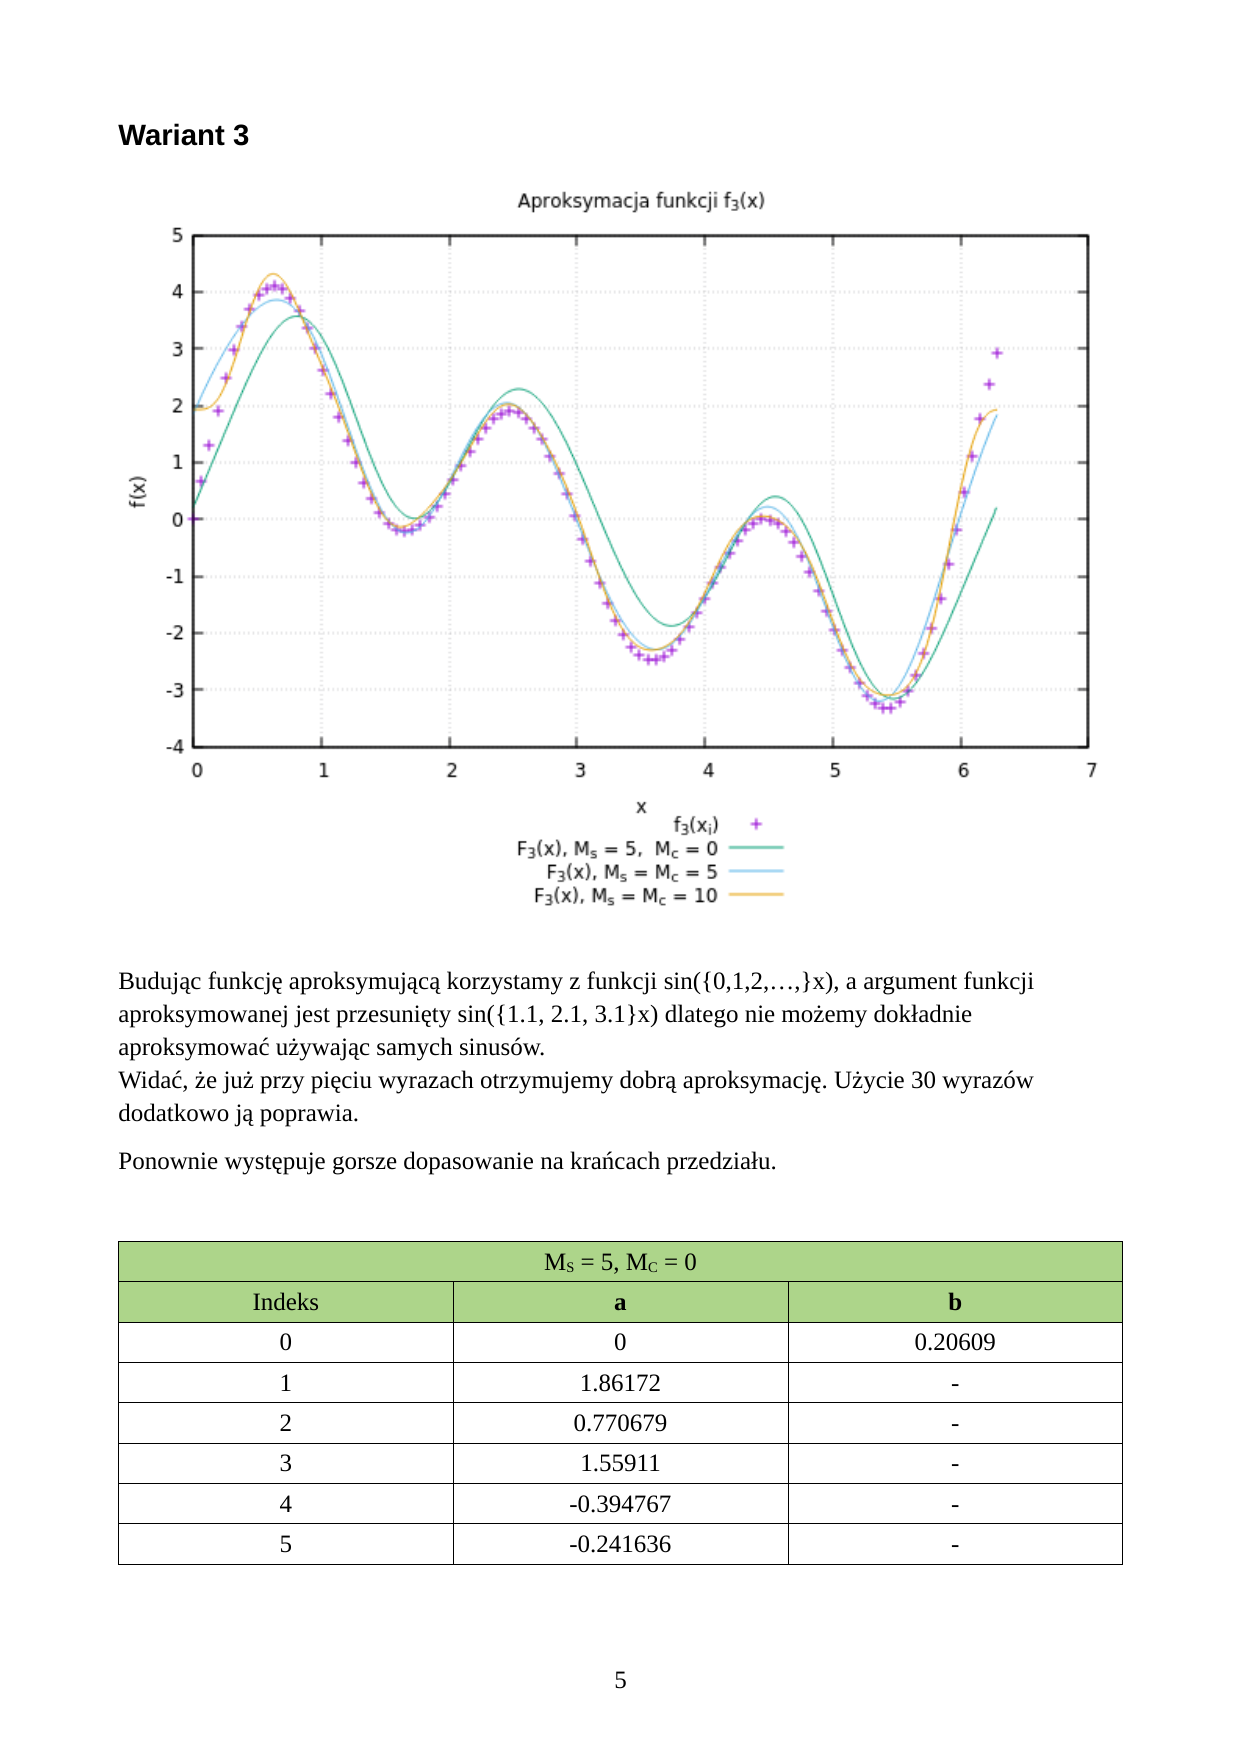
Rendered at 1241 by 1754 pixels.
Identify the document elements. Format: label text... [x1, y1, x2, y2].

subtitle Wariant 3 [118, 118, 1122, 152]
table_cell - [789, 1524, 1122, 1563]
table_cell - [789, 1444, 1122, 1483]
table_cell - [789, 1484, 1122, 1523]
table_cell - [789, 1403, 1122, 1443]
picture [120, 164, 1121, 915]
table_cell 4 [119, 1484, 453, 1523]
table_cell 2 [119, 1403, 453, 1443]
table_cell a [454, 1282, 788, 1322]
table_cell 1.86172 [454, 1363, 788, 1402]
table_header MS = 5, MC = 0 [119, 1242, 1122, 1281]
table_cell 1.55911 [454, 1444, 788, 1483]
table_cell -0.241636 [454, 1524, 788, 1563]
table_cell Indeks [119, 1282, 453, 1322]
table_cell 0 [119, 1323, 453, 1362]
table_cell -0.394767 [454, 1484, 788, 1523]
table_cell 0.770679 [454, 1403, 788, 1443]
table_cell 1 [119, 1363, 453, 1402]
table_cell b [789, 1282, 1122, 1322]
table_cell 5 [119, 1524, 453, 1563]
table_cell 0 [454, 1323, 788, 1362]
text Ponownie występuje gorsze dopasowanie na krańcach przedziału. [118, 1146, 1122, 1174]
table_cell 0.20609 [789, 1323, 1122, 1362]
text Budując funkcję aproksymującą korzystamy z funkcji sin({0,1,2,…,}x), a argument funkcji aproksymowanej jest przesunięty sin({1.1, 2.1, 3.1}x) dlatego nie możemy dokładnie aproksymować używając samych sinusów. Widać, że już przy pięciu wyrazach otrzymujemy dobrą aproksymację. Użycie 30 wyrazów dodatkowo ją poprawia. [118, 966, 1122, 1127]
table_cell 3 [119, 1444, 453, 1483]
table_cell - [789, 1363, 1122, 1402]
